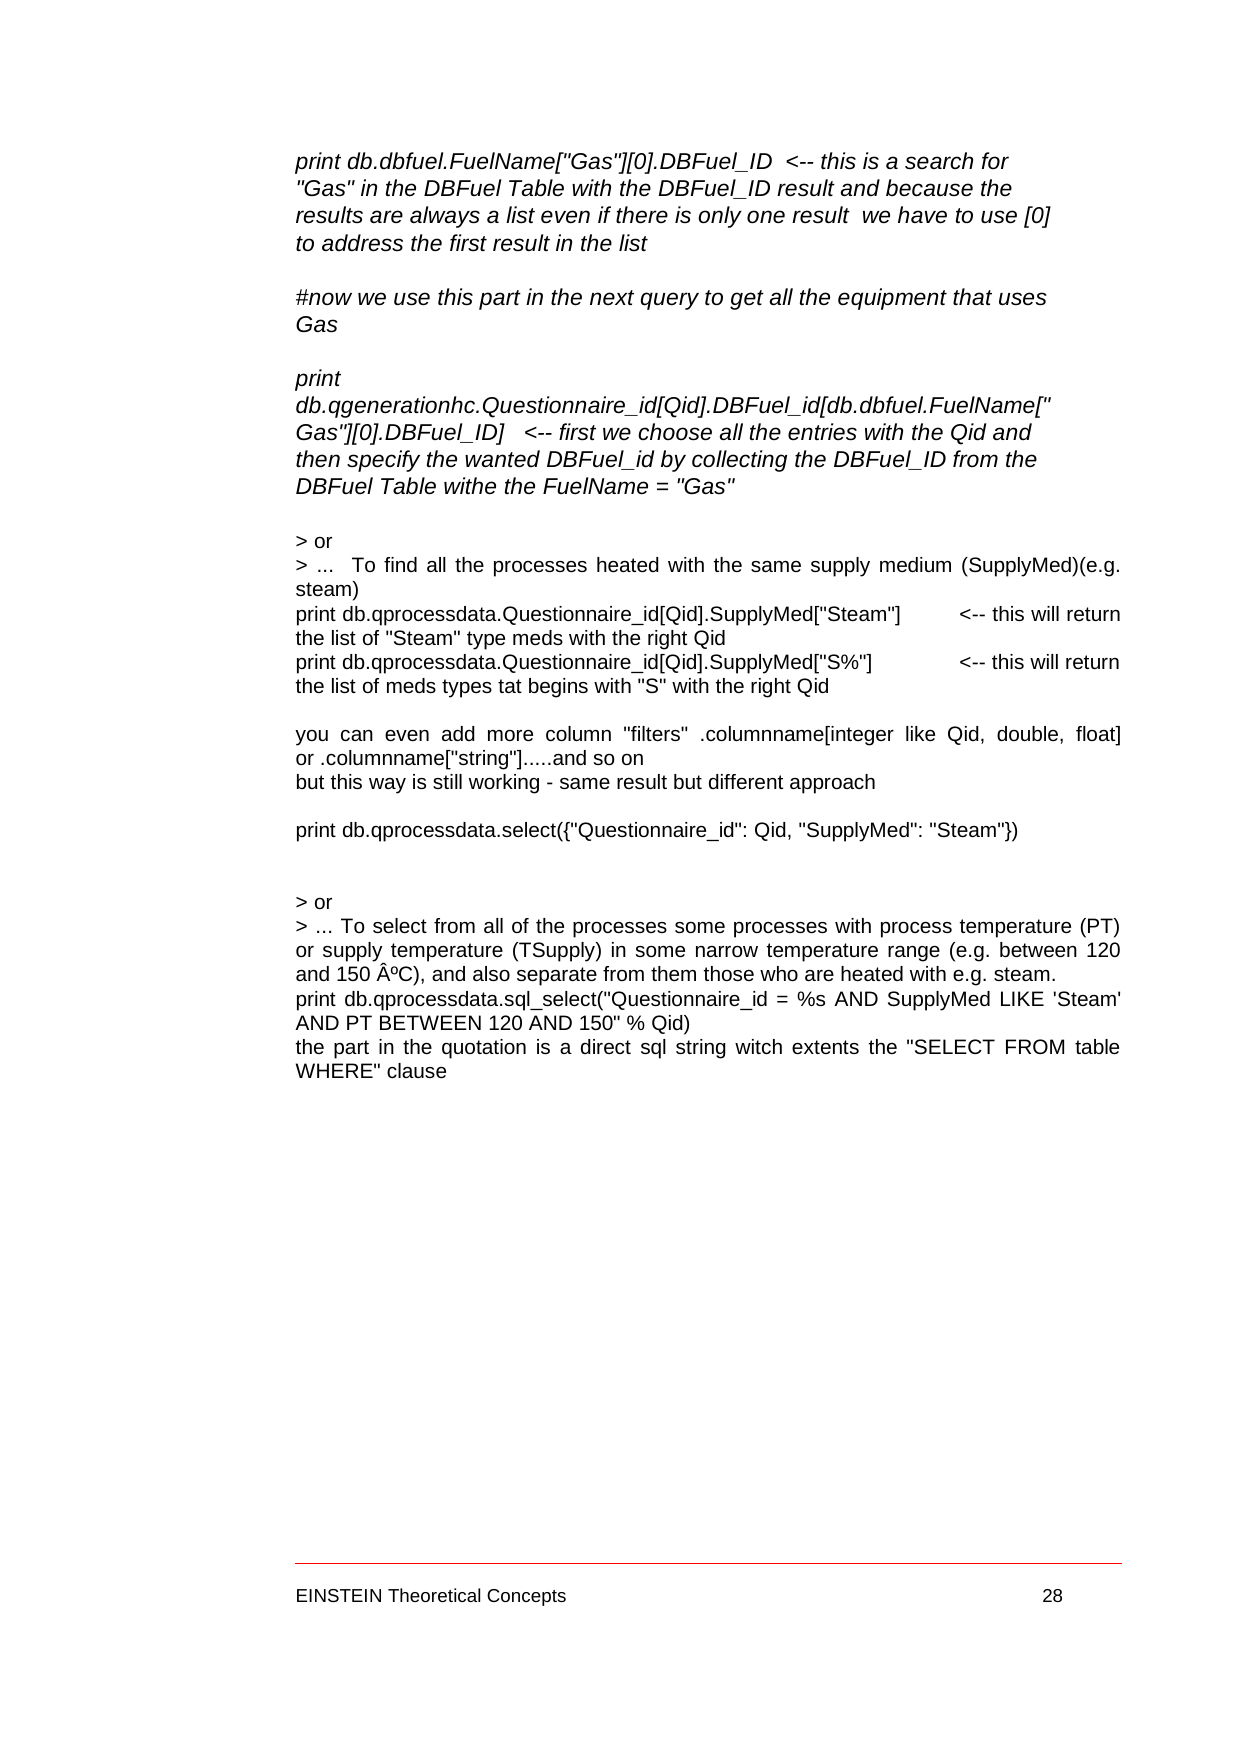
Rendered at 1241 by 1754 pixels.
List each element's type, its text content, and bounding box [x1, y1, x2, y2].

text but this way is still working - same result but different approach [295, 770, 1122, 794]
text print db.qprocessdata.Questionnaire_id[Qid].SupplyMed["S%"] <-- this will return the list of meds types tat begins with "S" with the right Qid [295, 649, 1122, 698]
text > or [295, 890, 1122, 914]
text print db.qprocessdata.Questionnaire_id[Qid].SupplyMed["Steam"] <-- this will return the list of "Steam" type meds with the right Qid [295, 601, 1122, 649]
text the part in the quotation is a direct sql string witch extents the "SELECT FROM table WHERE" clause [295, 1034, 1122, 1083]
text > ... To select from all of the processes some processes with process temperature (PT) or supply temperature (TSupply) in some narrow temperature range (e.g. between 120 and 150 ÂºC), and also separate from them those who are heated with e.g. steam. [295, 914, 1122, 986]
text you can even add more column "filters" .columnname[integer like Qid, double, float] or .columnname["string"].....and so on [295, 722, 1122, 770]
text > ... To find all the processes heated with the same supply medium (SupplyMed)(e.g. steam) [295, 553, 1122, 601]
text print db.dbfuel.FuelName["Gas"][0].DBFuel_ID <-- this is a search for "Gas" in the DBFuel Table with the DBFuel_ID result and because the results are always a list even if there is only one result we have to use [0] to address the first result in the list #now we use this part in the next query to get all the equipment that uses Gas print db.qgenerationhc.Questionnaire_id[Qid].DBFuel_id[db.dbfuel.FuelName["Gas"][0].DBFuel_ID] <-- first we choose all the entries with the Qid and then specify the wanted DBFuel_id by collecting the DBFuel_ID from the DBFuel Table withe the FuelName = "Gas" [295, 148, 1063, 500]
text > or [295, 529, 1122, 553]
text print db.qprocessdata.select({"Questionnaire_id": Qid, "SupplyMed": "Steam"}) [295, 818, 1122, 842]
text print db.qprocessdata.sql_select("Questionnaire_id = %s AND SupplyMed LIKE 'Steam' AND PT BETWEEN 120 AND 150" % Qid) [295, 986, 1122, 1034]
